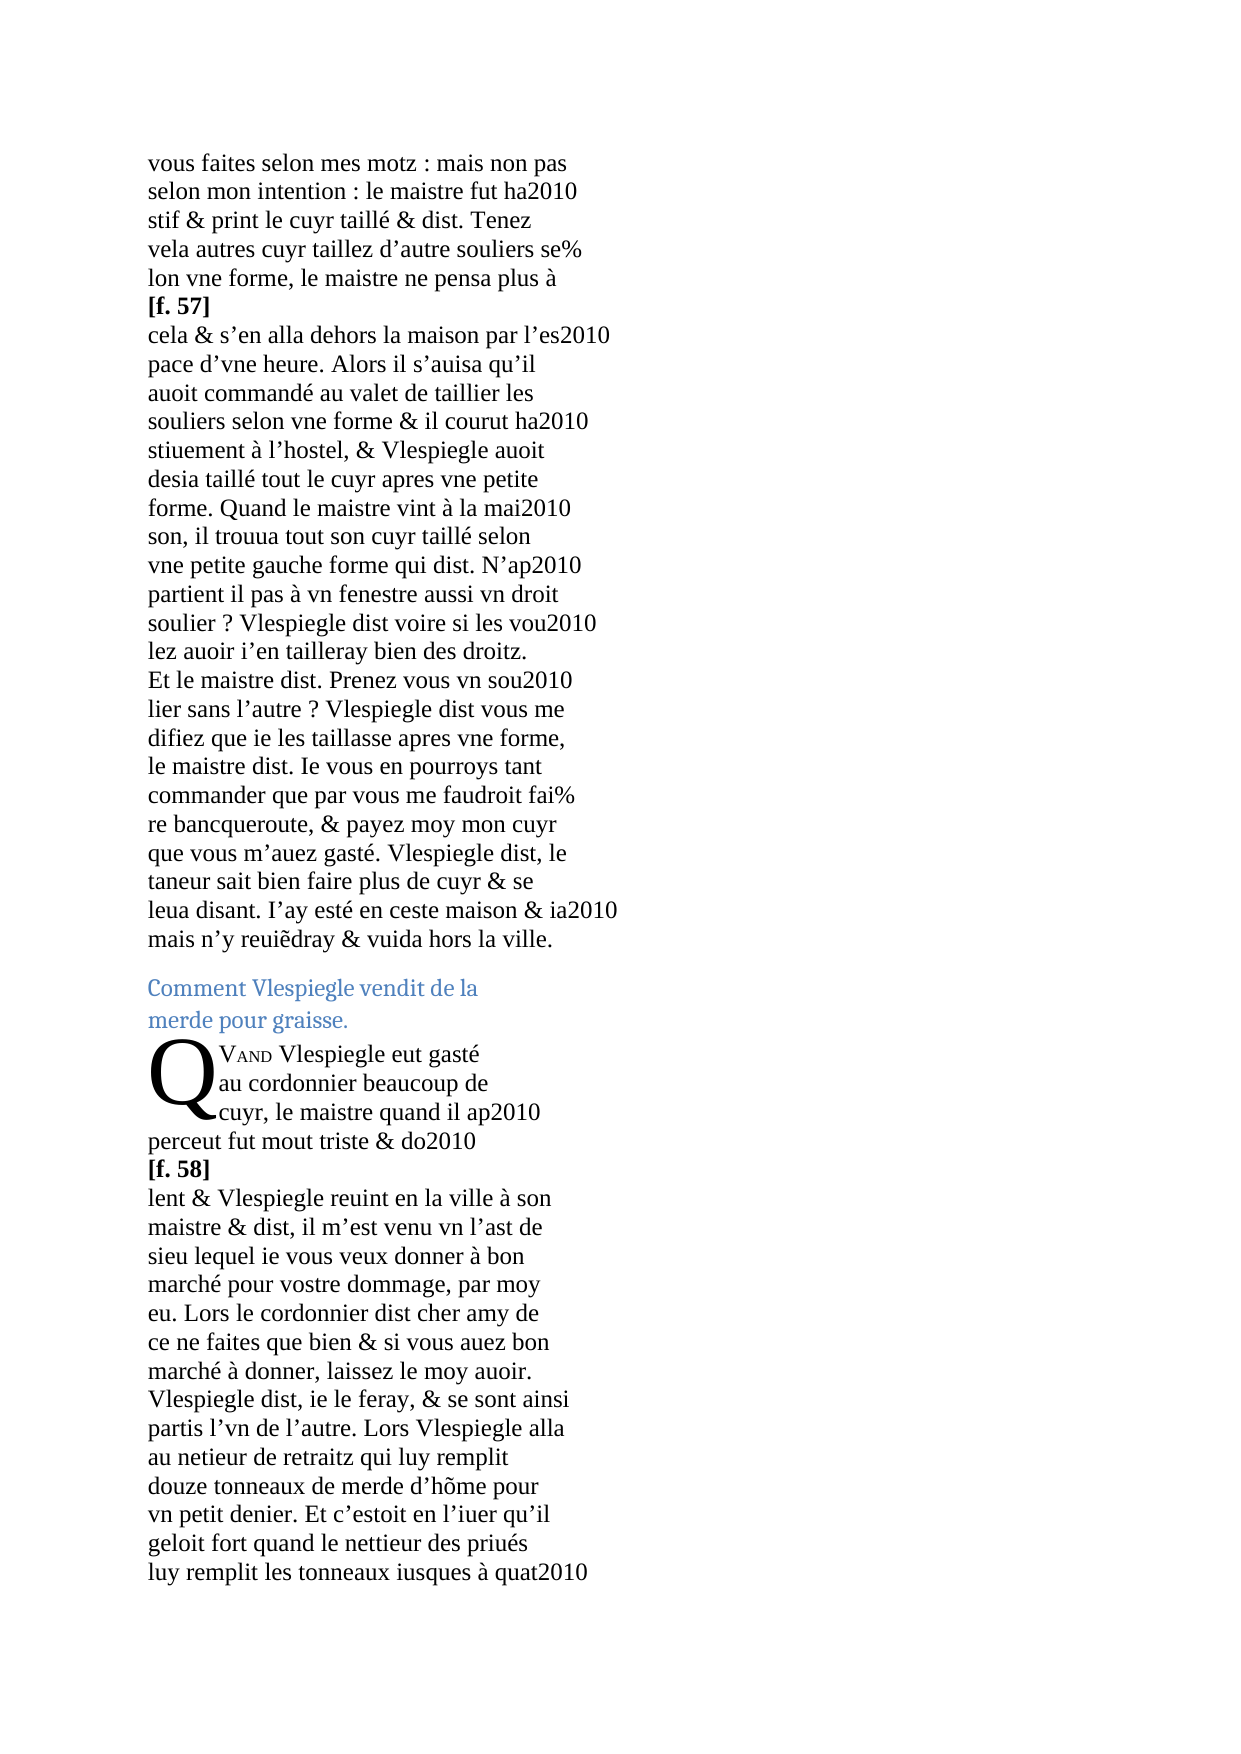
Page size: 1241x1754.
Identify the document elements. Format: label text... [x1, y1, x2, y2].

text cela & s’en alla dehors la maison par l’es2010 pace d’vne heure. Alors il s’auisa qu’il auoit commandé au valet de taillier les souliers selon vne forme & il courut ha2010 stiuement à l’hostel, & Vlespiegle auoit desia taillé tout le cuyr apres vne petite forme. Quand le maistre vint à la mai2010 son, il trouua tout son cuyr taillé selon vne petite gauche forme qui dist. N’ap2010 partient il pas à vn fenestre aussi vn droit soulier ? Vlespiegle dist voire si les vou2010 lez auoir i’en tailleray bien des droitz. Et le maistre dist. Prenez vous vn sou2010 lier sans l’autre ? Vlespiegle dist vous me difiez que ie les taillasse apres vne forme, le maistre dist. Ie vous en pourroys tant commander que par vous me faudroit fai% re bancqueroute, & payez moy mon cuyr que vous m’auez gasté. Vlespiegle dist, le taneur sait bien faire plus de cuyr & se leua disant. I’ay esté en ceste maison & ia2010 mais n’y reuiẽdray & vuida hors la ville. [148, 320, 1093, 953]
text vous faites selon mes motz : mais non pas selon mon intention : le maistre fut ha2010 stif & print le cuyr taillé & dist. Tenez vela autres cuyr taillez d’autre souliers se% lon vne forme, le maistre ne pensa plus à [f. 57] [148, 148, 1093, 320]
subtitle Comment Vlespiegle vendit de la merde pour graisse. [148, 973, 1093, 1035]
text lent & Vlespiegle reuint en la ville à son maistre & dist, il m’est venu vn l’ast de sieu lequel ie vous veux donner à bon marché pour vostre dommage, par moy eu. Lors le cordonnier dist cher amy de ce ne faites que bien & si vous auez bon marché à donner, laissez le moy auoir. Vlespiegle dist, ie le feray, & se sont ainsi partis l’vn de l’autre. Lors Vlespiegle alla au netieur de retraitz qui luy remplit douze tonneaux de merde d’hõme pour vn petit denier. Et c’estoit en l’iuer qu’il geloit fort quand le nettieur des priués luy remplit les tonneaux iusques à quat2010 [148, 1183, 1093, 1586]
text QVand Vlespiegle eut gasté au cordonnier beaucoup de cuyr, le maistre quand il ap2010 perceut fut mout triste & do2010 [f. 58] [148, 1039, 1093, 1183]
